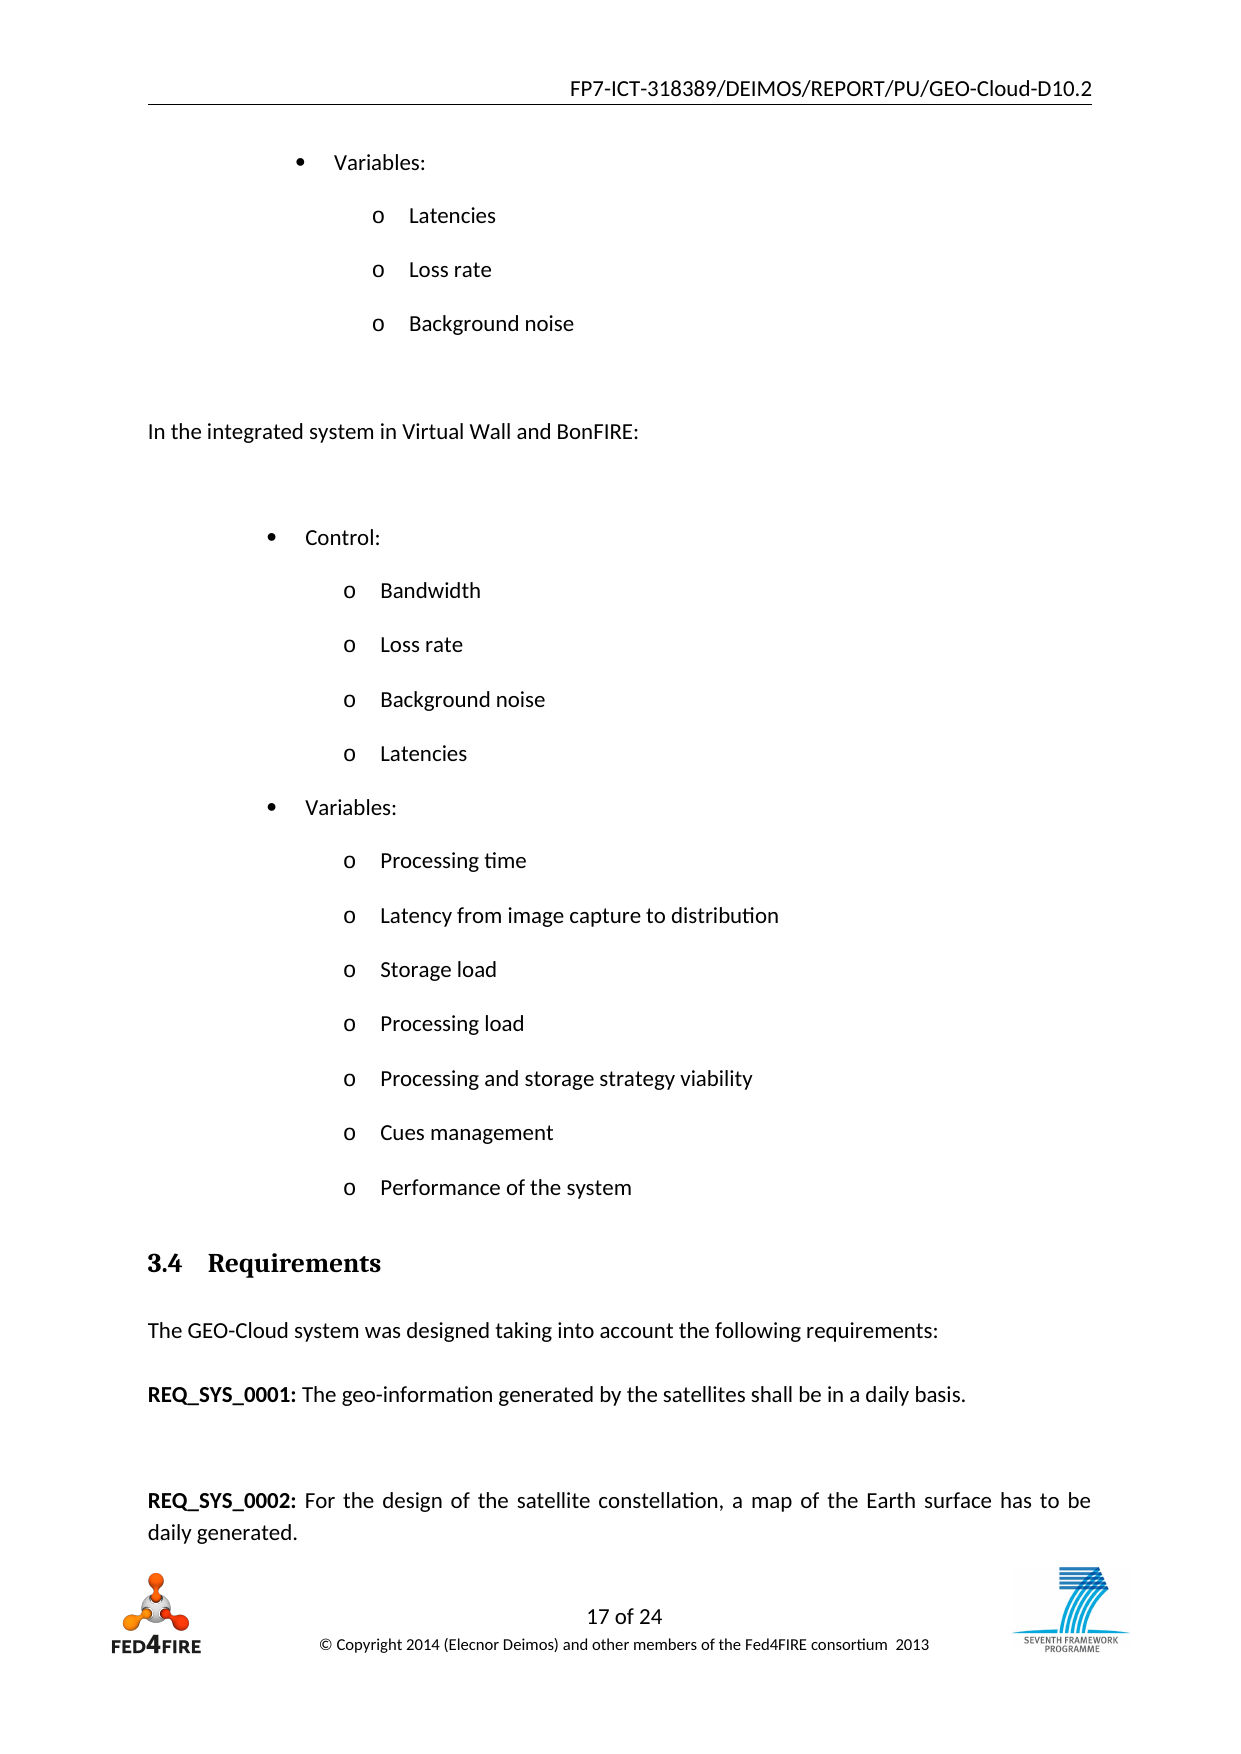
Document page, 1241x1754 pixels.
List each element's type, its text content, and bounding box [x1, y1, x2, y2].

list Background noise [343, 685, 1092, 714]
list Variables: [268, 793, 1092, 821]
list Variables: [296, 148, 1092, 176]
list Processing time [343, 846, 1092, 876]
list Cues management [343, 1118, 1092, 1147]
list In the integrated system in Virtual Wall and BonFIRE: [148, 417, 1092, 445]
list Latencies [371, 201, 1092, 230]
list Processing load [343, 1009, 1092, 1039]
list Latencies [343, 739, 1092, 768]
list Control: [268, 523, 1092, 551]
list Storage load [343, 955, 1092, 984]
subtitle Requirements [148, 1248, 1092, 1279]
list Latency from image capture to distribution [343, 901, 1092, 930]
list REQ_SYS_0002: For the design of the satellite constellation, a map of the Earth surface has to be daily generated. [148, 1486, 1092, 1546]
list REQ_SYS_0001: The geo-information generated by the satellites shall be in a daily basis. [148, 1380, 1092, 1408]
list Loss rate [371, 255, 1092, 284]
list Performance of the system [343, 1173, 1092, 1202]
list Loss rate [343, 630, 1092, 659]
list Processing and storage strategy viability [343, 1064, 1092, 1093]
list Bandwidth [343, 576, 1092, 605]
list Background noise [371, 309, 1092, 339]
text The GEO-Cloud system was designed taking into account the following requirements: [148, 1316, 1092, 1344]
